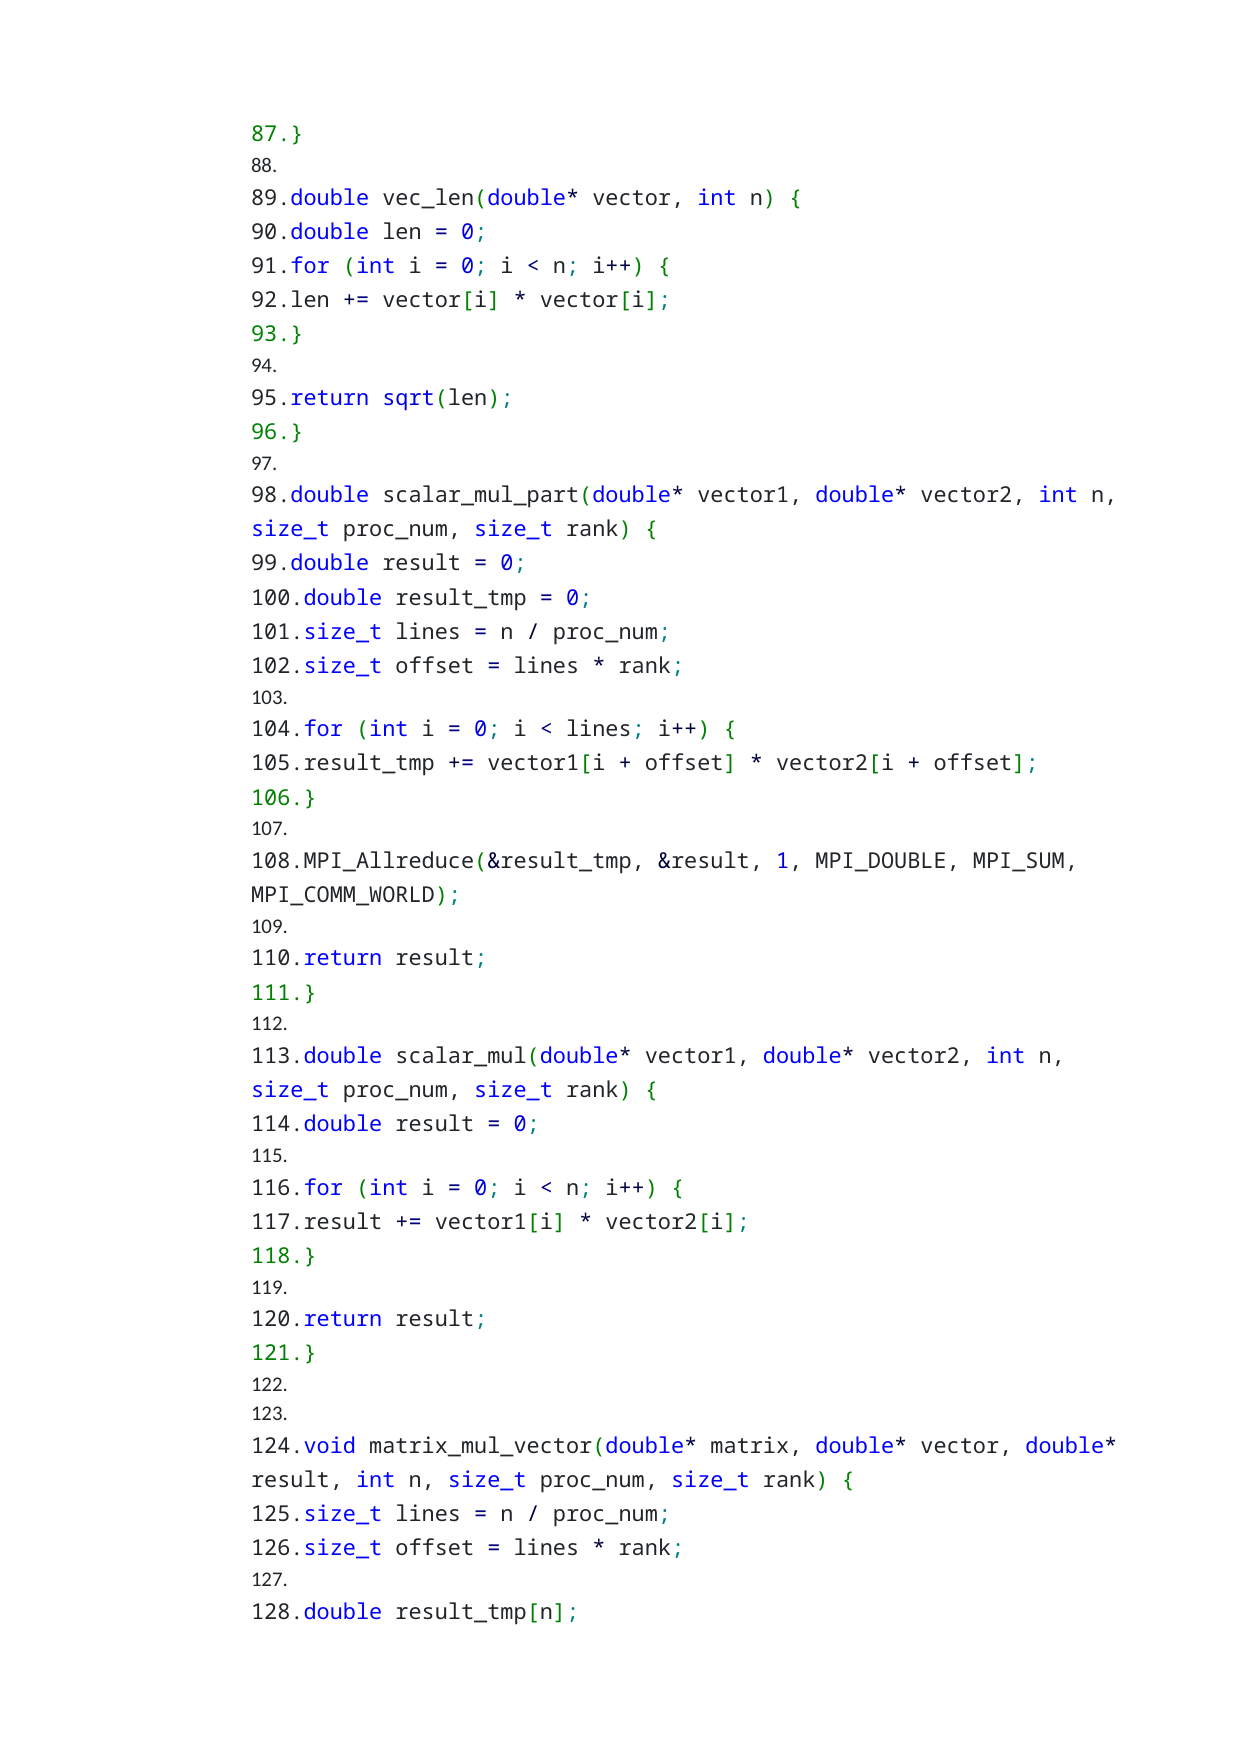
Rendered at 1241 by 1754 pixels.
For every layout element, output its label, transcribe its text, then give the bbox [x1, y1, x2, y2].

list double result_tmp = 0; [177, 581, 1152, 611]
list len += vector[i] * vector[i]; [177, 284, 1152, 314]
list } [177, 118, 1152, 148]
list double scalar_mul_part(double* vector1, double* vector2, int n, size_t proc_num, size_t rank) { [177, 479, 1152, 543]
list return result; [177, 942, 1152, 972]
list for (int i = 0; i < lines; i++) { [177, 713, 1152, 743]
list size_t lines = n / proc_num; [177, 616, 1152, 645]
list } [177, 781, 1152, 811]
list result += vector1[i] * vector2[i]; [177, 1206, 1152, 1235]
list double result = 0; [177, 1108, 1152, 1138]
list double scalar_mul(double* vector1, double* vector2, int n, size_t proc_num, size_t rank) { [177, 1040, 1152, 1104]
list for (int i = 0; i < n; i++) { [177, 250, 1152, 279]
list } [177, 318, 1152, 348]
list size_t offset = lines * rank; [177, 650, 1152, 679]
list } [177, 1337, 1152, 1367]
list double result = 0; [177, 547, 1152, 577]
list double result_tmp[n]; [177, 1596, 1152, 1625]
list double len = 0; [177, 216, 1152, 245]
list double vec_len(double* vector, int n) { [177, 181, 1152, 211]
list } [177, 1240, 1152, 1269]
list return sqrt(len); [177, 381, 1152, 411]
list size_t lines = n / proc_num; [177, 1498, 1152, 1528]
list for (int i = 0; i < n; i++) { [177, 1171, 1152, 1201]
list size_t offset = lines * rank; [177, 1532, 1152, 1562]
list void matrix_mul_vector(double* matrix, double* vector, double* result, int n, size_t proc_num, size_t rank) { [177, 1430, 1152, 1494]
list } [177, 976, 1152, 1006]
list } [177, 416, 1152, 445]
list result_tmp += vector1[i + offset] * vector2[i + offset]; [177, 747, 1152, 777]
list MPI_Allreduce(&result_tmp, &result, 1, MPI_DOUBLE, MPI_SUM, MPI_COMM_WORLD); [177, 845, 1152, 909]
list return result; [177, 1303, 1152, 1333]
